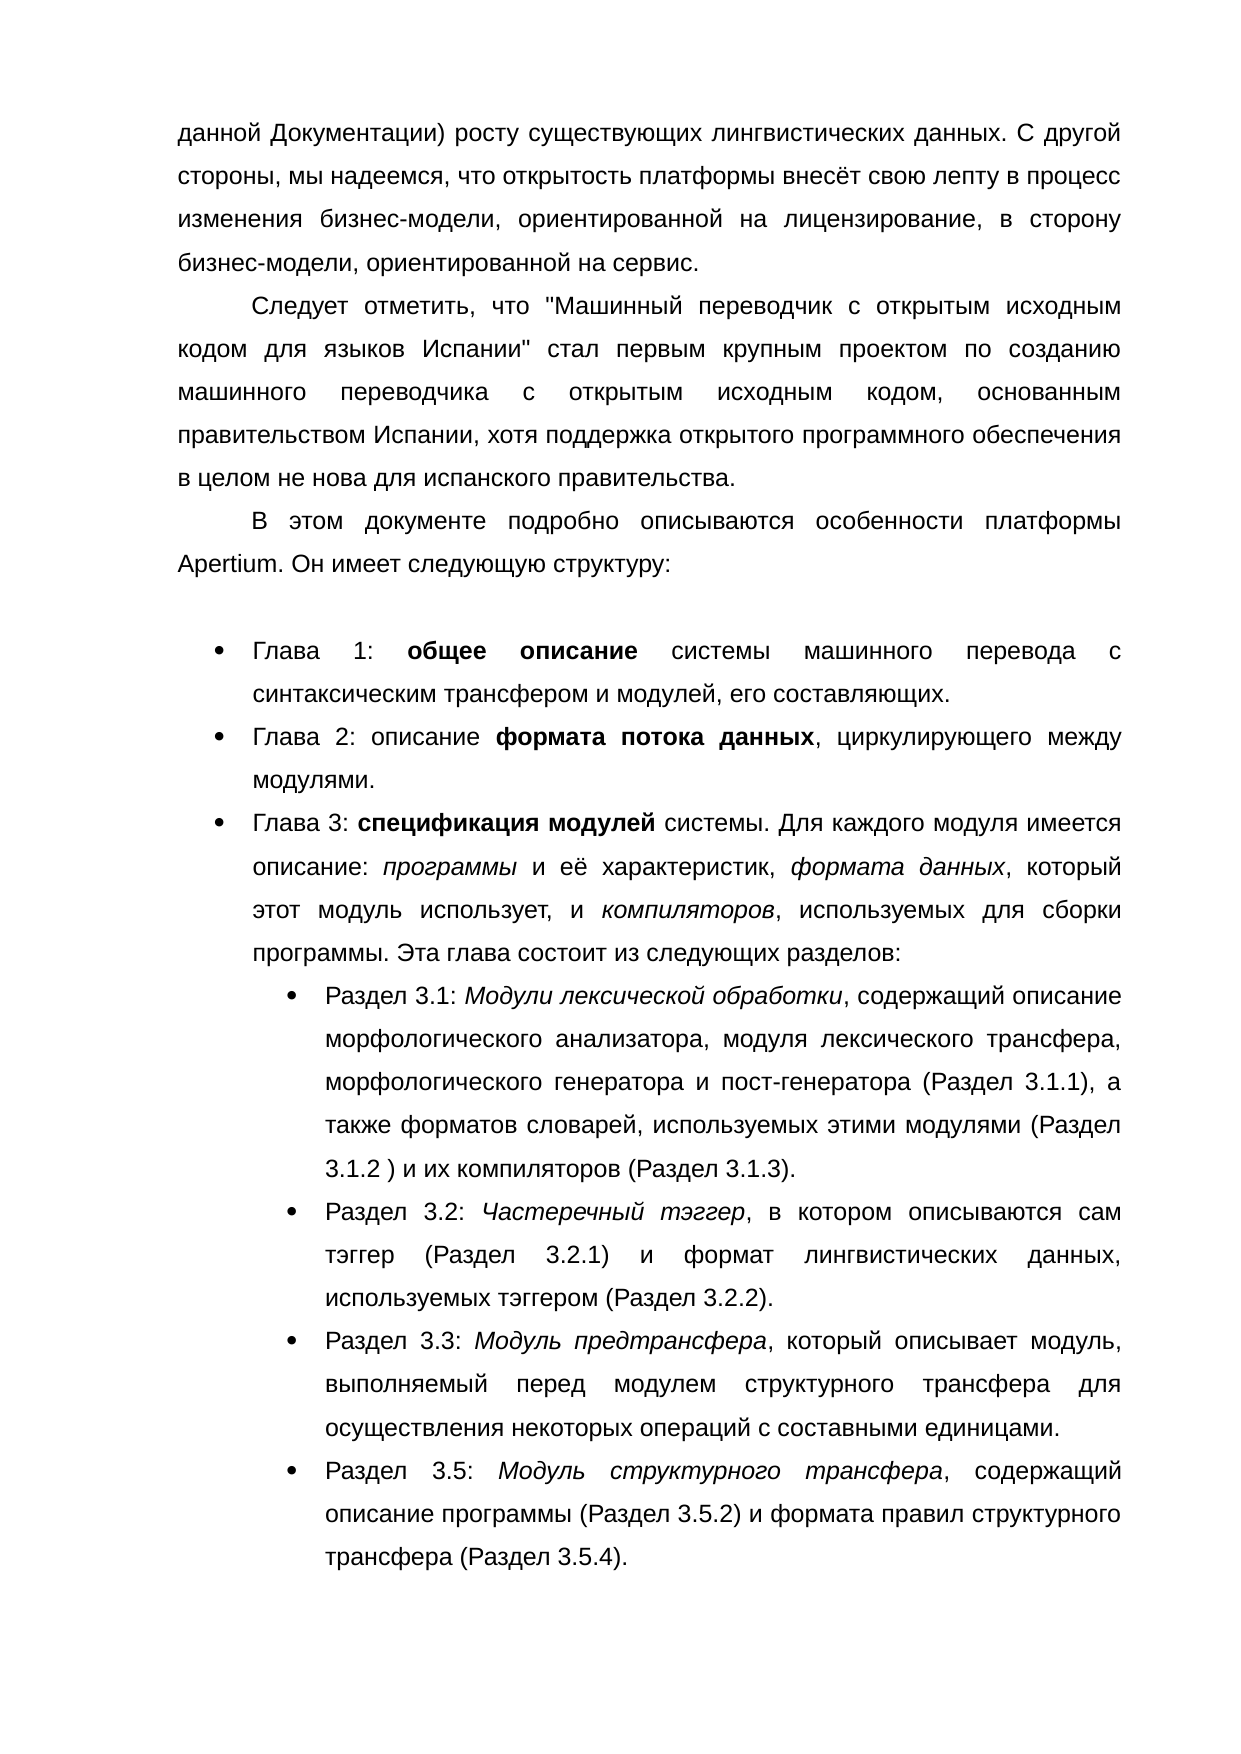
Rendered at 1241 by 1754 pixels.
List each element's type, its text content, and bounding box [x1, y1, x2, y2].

text В этом документе подробно описываются особенности платформы Apertium. Он имеет следующую структуру: [177, 506, 1122, 578]
list Раздел 3.3: Модуль предтрансфера, который описывает модуль, выполняемый перед модулем структурного трансфера для осуществления некоторых операций с составными единицами. [287, 1326, 1122, 1441]
list Раздел 3.2: Частеречный тэггер, в котором описываются сам тэггер (Раздел 3.2.1) и формат лингвистических данных, используемых тэггером (Раздел 3.2.2). [287, 1197, 1122, 1312]
list Глава 1: общее описание системы машинного перевода с синтаксическим трансфером и модулей, его составляющих. [215, 636, 1122, 708]
list Раздел 3.1: Модули лексической обработки, содержащий описание морфологического анализатора, модуля лексического трансфера, морфологического генератора и пост-генератора (Раздел 3.1.1), а также форматов словарей, используемых этими модулями (Раздел 3.1.2 ) и их компиляторов (Раздел 3.1.3). [287, 981, 1122, 1182]
text Следует отметить, что "Машинный переводчик с открытым исходным кодом для языков Испании" стал первым крупным проектом по созданию машинного переводчика с открытым исходным кодом, основанным правительством Испании, хотя поддержка открытого программного обеспечения в целом не нова для испанского правительства. [177, 291, 1122, 492]
list Раздел 3.5: Модуль структурного трансфера, содержащий описание программы (Раздел 3.5.2) и формата правил структурного трансфера (Раздел 3.5.4). [287, 1456, 1122, 1571]
list Глава 3: спецификация модулей системы. Для каждого модуля имеется описание: программы и её характеристик, формата данных, который этот модуль использует, и компиляторов, используемых для сборки программы. Эта глава состоит из следующих разделов: [215, 808, 1122, 967]
text данной Документации) росту существующих лингвистических данных. С другой стороны, мы надеемся, что открытость платформы внесёт свою лепту в процесс изменения бизнес-модели, ориентированной на лицензирование, в сторону бизнес-модели, ориентированной на сервис. [177, 118, 1122, 276]
list Глава 2: описание формата потока данных, циркулирующего между модулями. [215, 722, 1122, 794]
